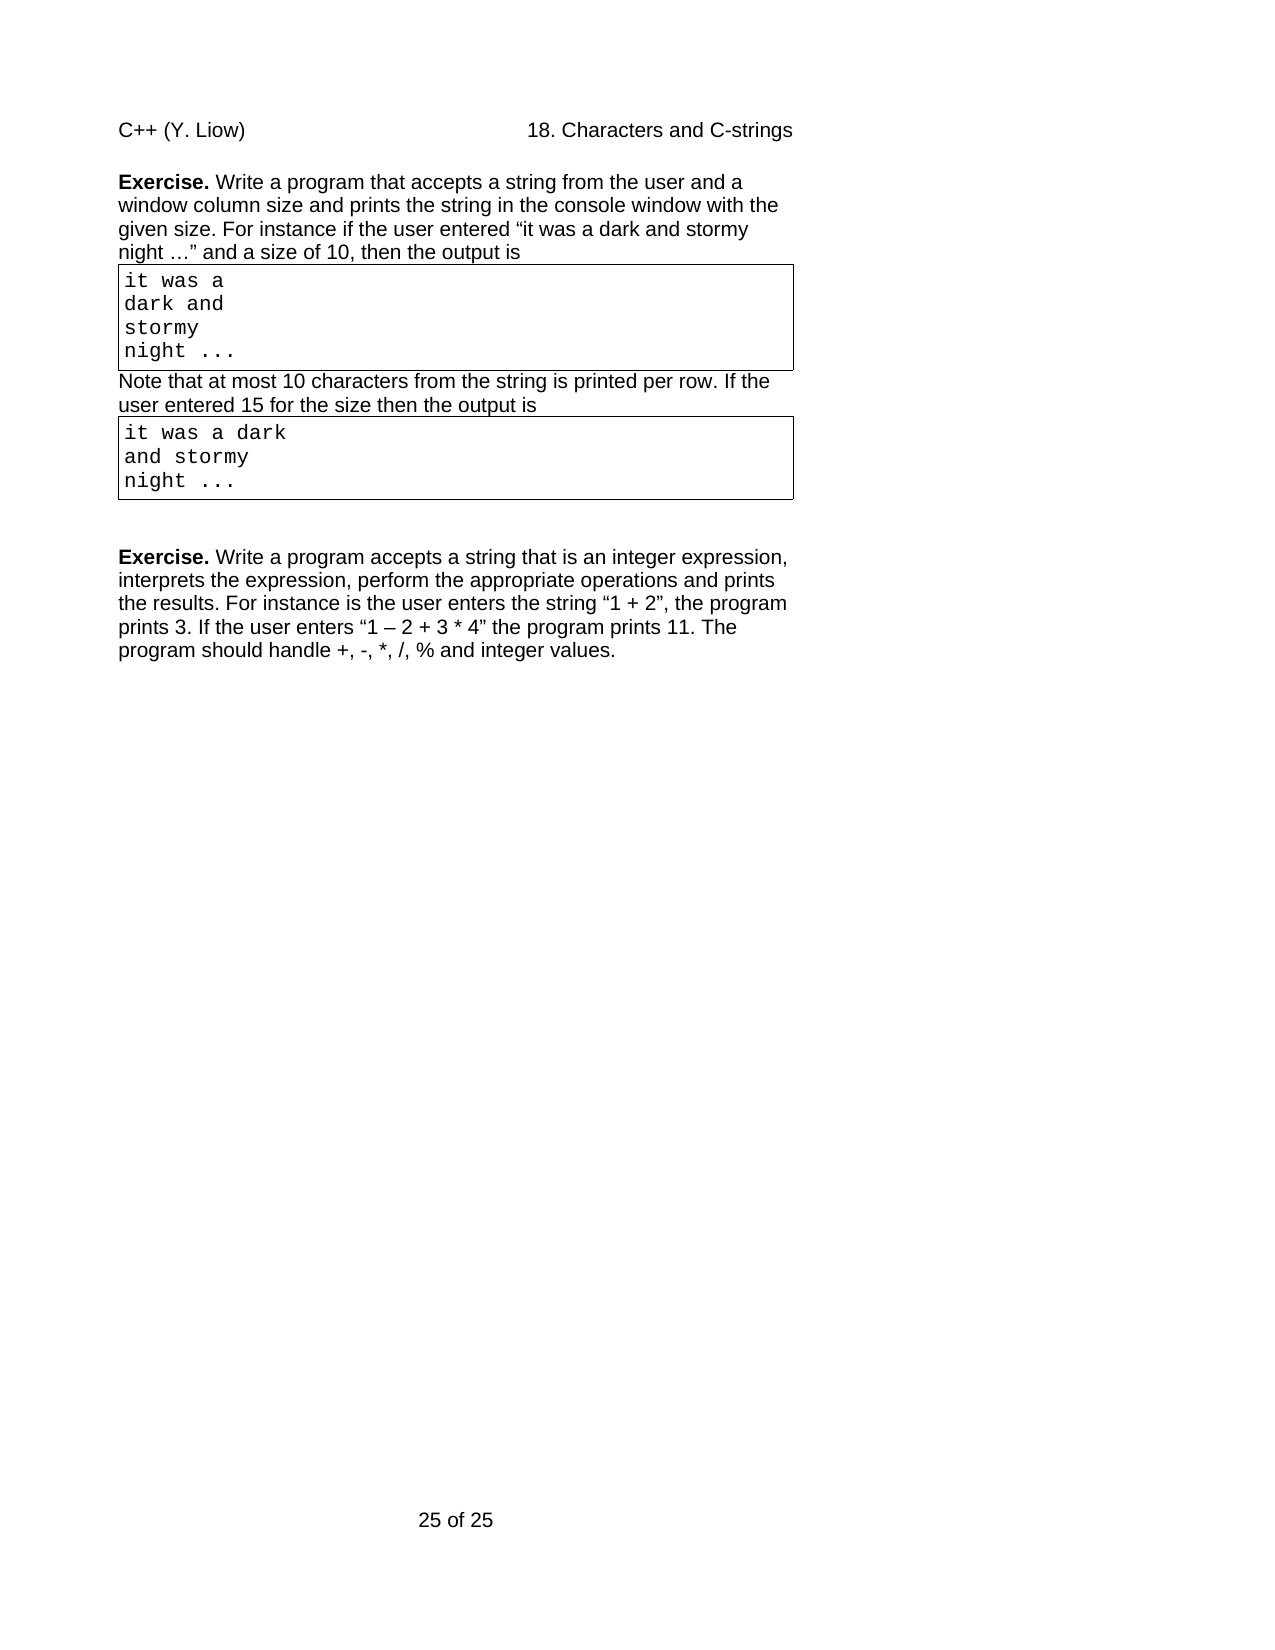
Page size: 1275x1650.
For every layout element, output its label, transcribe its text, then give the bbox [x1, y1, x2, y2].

table_header it was a dark and stormy night ... [119, 265, 793, 370]
text Note that at most 10 characters from the string is printed per row. If the user entered 15 for the size then the output is [118, 371, 793, 416]
text Exercise. Write a program that accepts a string from the user and a window column size and prints the string in the console window with the given size. For instance if the user entered “it was a dark and stormy night …” and a size of 10, then the output is [118, 171, 793, 264]
text Exercise. Write a program accepts a string that is an integer expression, interprets the expression, perform the appropriate operations and prints the results. For instance is the user enters the string “1 + 2”, the program prints 3. If the user enters “1 – 2 + 3 * 4” the program prints 11. The program should handle +, -, *, /, % and integer values. [118, 546, 793, 662]
table_header it was a dark and stormy night ... [119, 417, 793, 499]
